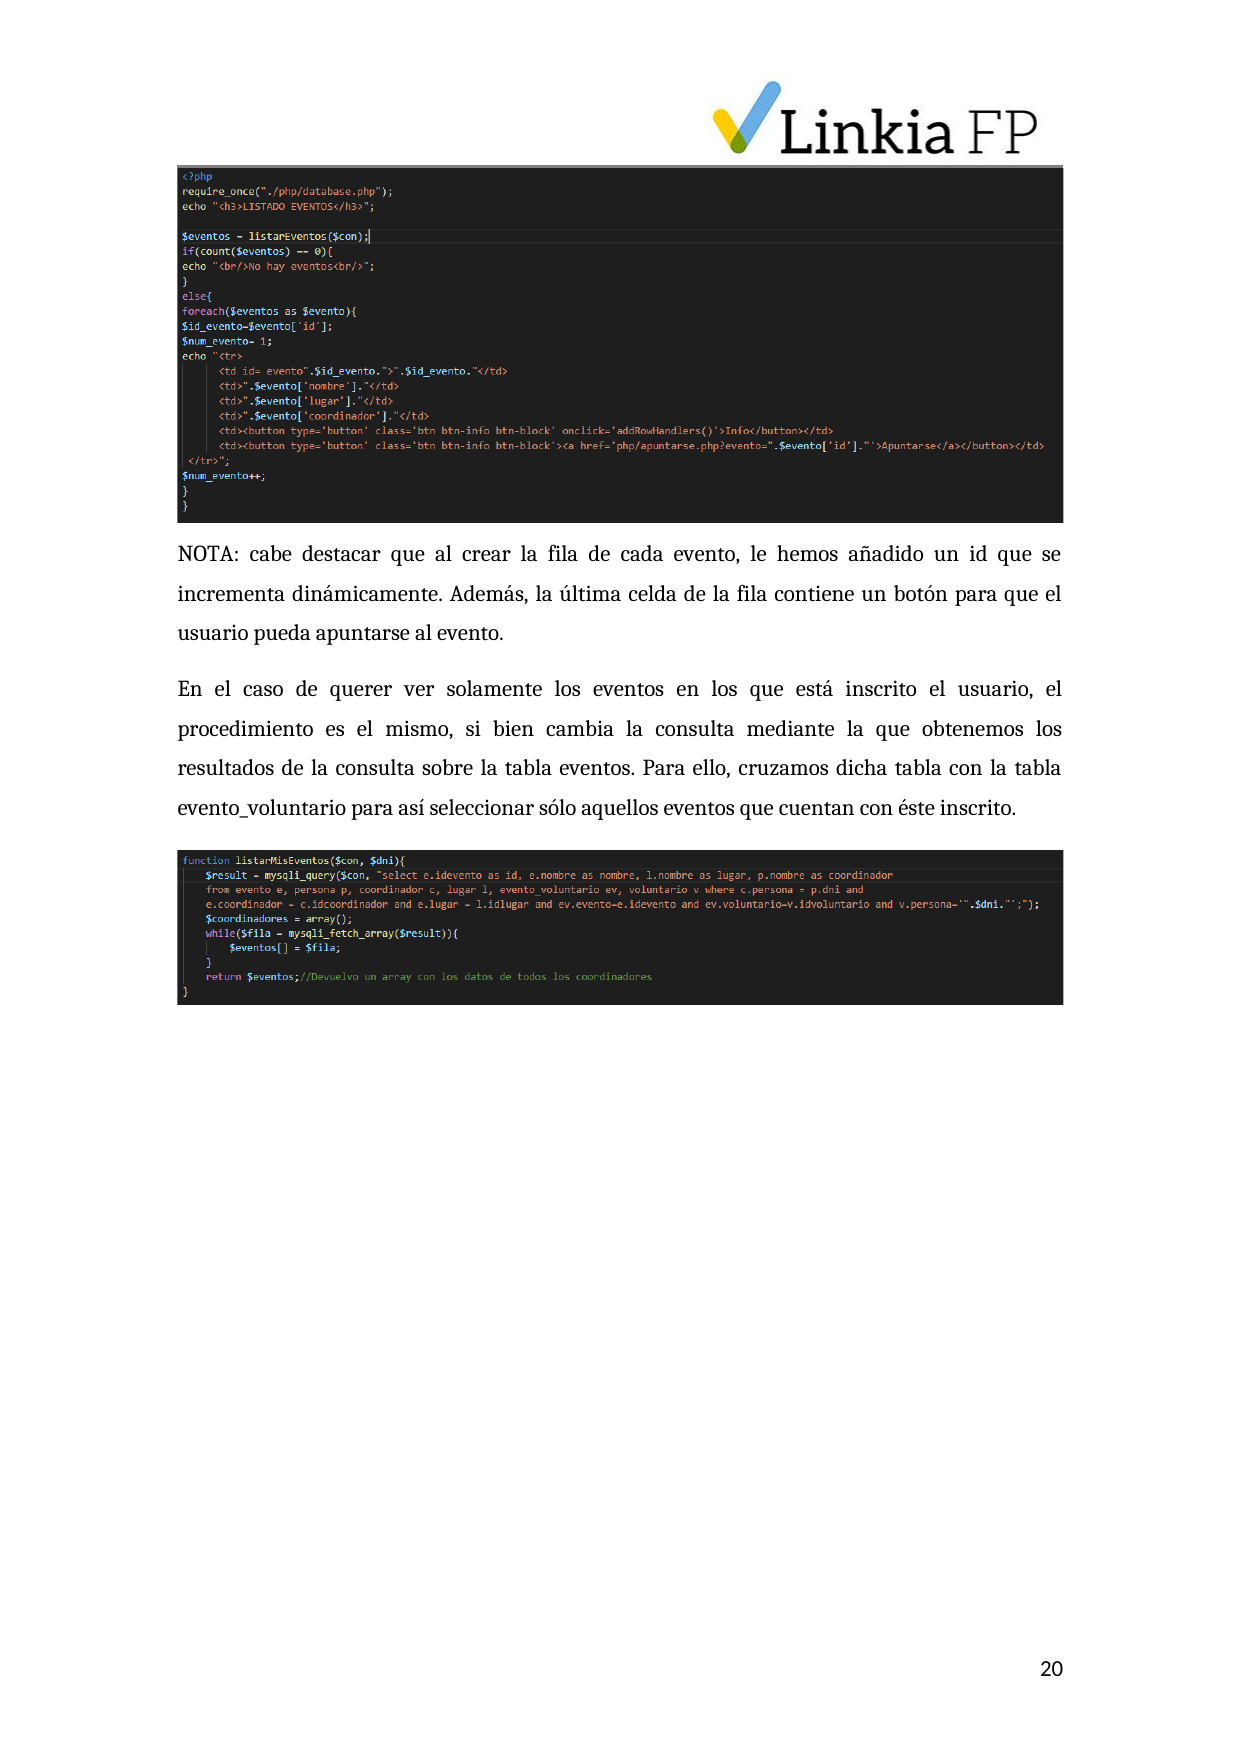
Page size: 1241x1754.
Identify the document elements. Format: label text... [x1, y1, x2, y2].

picture [177, 168, 1064, 523]
text En el caso de querer ver solamente los eventos en los que está inscrito el usuario, el procedimiento es el mismo, si bien cambia la consulta mediante la que obtenemos los resultados de la consulta sobre la tabla eventos. Para ello, cruzamos dicha tabla con la tabla evento_voluntario para así seleccionar sólo aquellos eventos que cuentan con éste inscrito. [177, 676, 1063, 821]
picture [177, 850, 1064, 1005]
text NOTA: cabe destacar que al crear la fila de cada evento, le hemos añadido un id que se incrementa dinámicamente. Además, la última celda de la fila contiene un botón para que el usuario pueda apuntarse al evento. [177, 541, 1063, 646]
